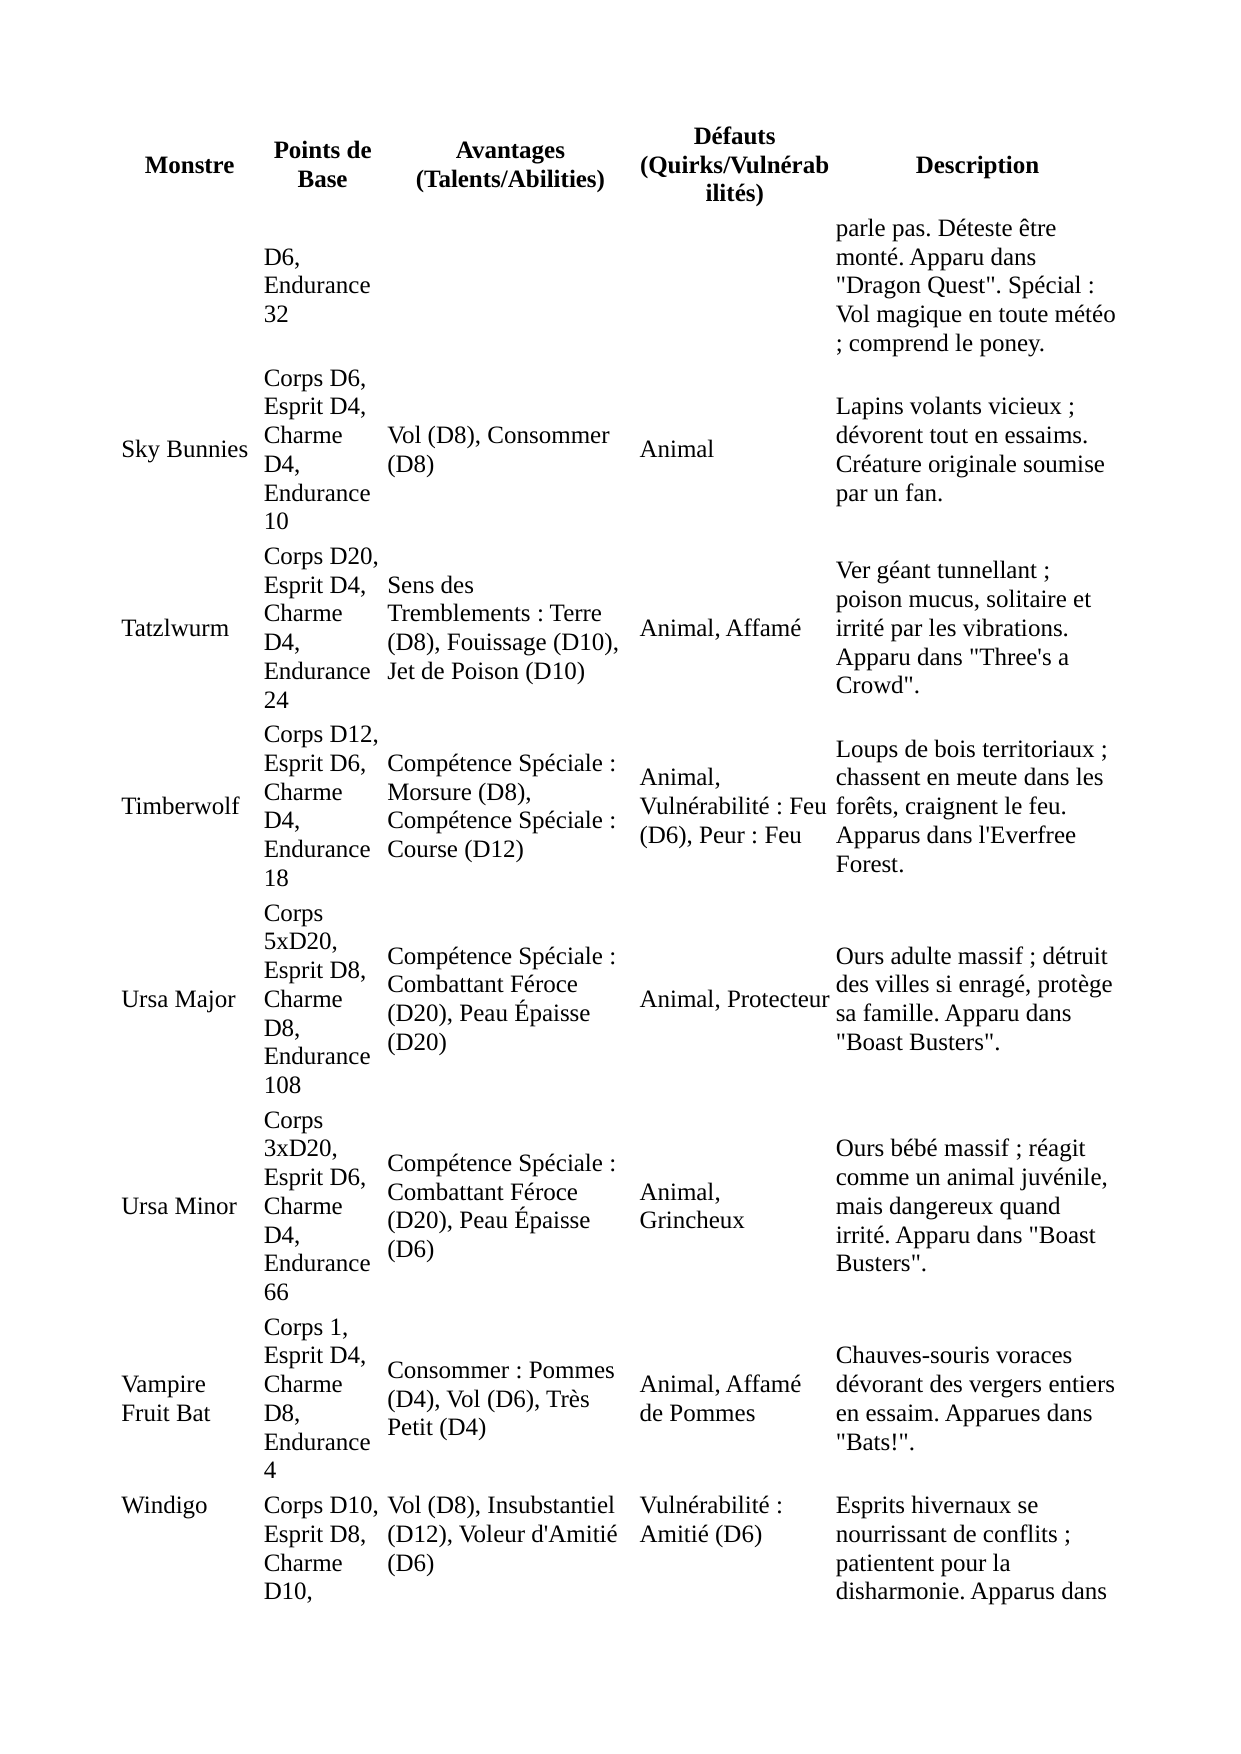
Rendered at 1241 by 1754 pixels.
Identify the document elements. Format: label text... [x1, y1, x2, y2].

table_cell D6, Endurance 32 [261, 210, 384, 360]
table_cell Corps 5xD20, Esprit D8, Charme D8, Endurance 108 [261, 895, 384, 1102]
table_cell Ours adulte massif ; détruit des villes si enragé, protège sa famille. Apparu dans "Boast Busters". [833, 895, 1122, 1102]
table_header Défauts (Quirks/Vulnérabilités) [636, 118, 833, 210]
table_cell Tatzlwurm [118, 538, 261, 716]
table_cell Animal [636, 360, 833, 538]
table_cell [384, 210, 636, 360]
table_cell Corps D20, Esprit D4, Charme D4, Endurance 24 [261, 538, 384, 716]
table_cell Vol (D8), Insubstantiel (D12), Voleur d'Amitié (D6) [384, 1487, 636, 1608]
table_header Points de Base [261, 118, 384, 210]
table_cell Compétence Spéciale : Morsure (D8), Compétence Spéciale : Course (D12) [384, 716, 636, 895]
table_cell Ursa Major [118, 895, 261, 1102]
table_cell Ver géant tunnellant ; poison mucus, solitaire et irrité par les vibrations. Apparu dans "Three's a Crowd". [833, 538, 1122, 716]
table_cell Sky Bunnies [118, 360, 261, 538]
table_cell Vol (D8), Consommer (D8) [384, 360, 636, 538]
table_cell Corps D6, Esprit D4, Charme D4, Endurance 10 [261, 360, 384, 538]
table_cell Ursa Minor [118, 1102, 261, 1309]
table_cell Compétence Spéciale : Combattant Féroce (D20), Peau Épaisse (D6) [384, 1102, 636, 1309]
table_cell Animal, Protecteur [636, 895, 833, 1102]
table_cell Lapins volants vicieux ; dévorent tout en essaims. Créature originale soumise par un fan. [833, 360, 1122, 538]
table_cell Corps 1, Esprit D4, Charme D8, Endurance 4 [261, 1309, 384, 1487]
table_cell Ours bébé massif ; réagit comme un animal juvénile, mais dangereux quand irrité. Apparu dans "Boast Busters". [833, 1102, 1122, 1309]
table_cell Animal, Affamé de Pommes [636, 1309, 833, 1487]
table_header Avantages (Talents/Abilities) [384, 118, 636, 210]
table_cell Animal, Affamé [636, 538, 833, 716]
table_cell Corps 3xD20, Esprit D6, Charme D4, Endurance 66 [261, 1102, 384, 1309]
table_cell Animal, Grincheux [636, 1102, 833, 1309]
table_header Description [833, 118, 1122, 210]
table_cell Sens des Tremblements : Terre (D8), Fouissage (D10), Jet de Poison (D10) [384, 538, 636, 716]
table_cell [636, 210, 833, 360]
table_cell Loups de bois territoriaux ; chassent en meute dans les forêts, craignent le feu. Apparus dans l'Everfree Forest. [833, 716, 1122, 895]
table_cell Corps D10, Esprit D8, Charme D10, [261, 1487, 384, 1608]
table_cell Consommer : Pommes (D4), Vol (D6), Très Petit (D4) [384, 1309, 636, 1487]
table_cell Corps D12, Esprit D6, Charme D4, Endurance 18 [261, 716, 384, 895]
table_cell Timberwolf [118, 716, 261, 895]
table_cell Esprits hivernaux se nourrissant de conflits ; patientent pour la disharmonie. Apparus dans [833, 1487, 1122, 1608]
table_cell Windigo [118, 1487, 261, 1608]
table_cell [118, 210, 261, 360]
table_cell Vampire Fruit Bat [118, 1309, 261, 1487]
table_cell Chauves-souris voraces dévorant des vergers entiers en essaim. Apparues dans "Bats!". [833, 1309, 1122, 1487]
table_cell parle pas. Déteste être monté. Apparu dans "Dragon Quest". Spécial : Vol magique en toute météo ; comprend le poney. [833, 210, 1122, 360]
table_cell Vulnérabilité : Amitié (D6) [636, 1487, 833, 1608]
table_cell Animal, Vulnérabilité : Feu (D6), Peur : Feu [636, 716, 833, 895]
table_cell Compétence Spéciale : Combattant Féroce (D20), Peau Épaisse (D20) [384, 895, 636, 1102]
table_header Monstre [118, 118, 261, 210]
